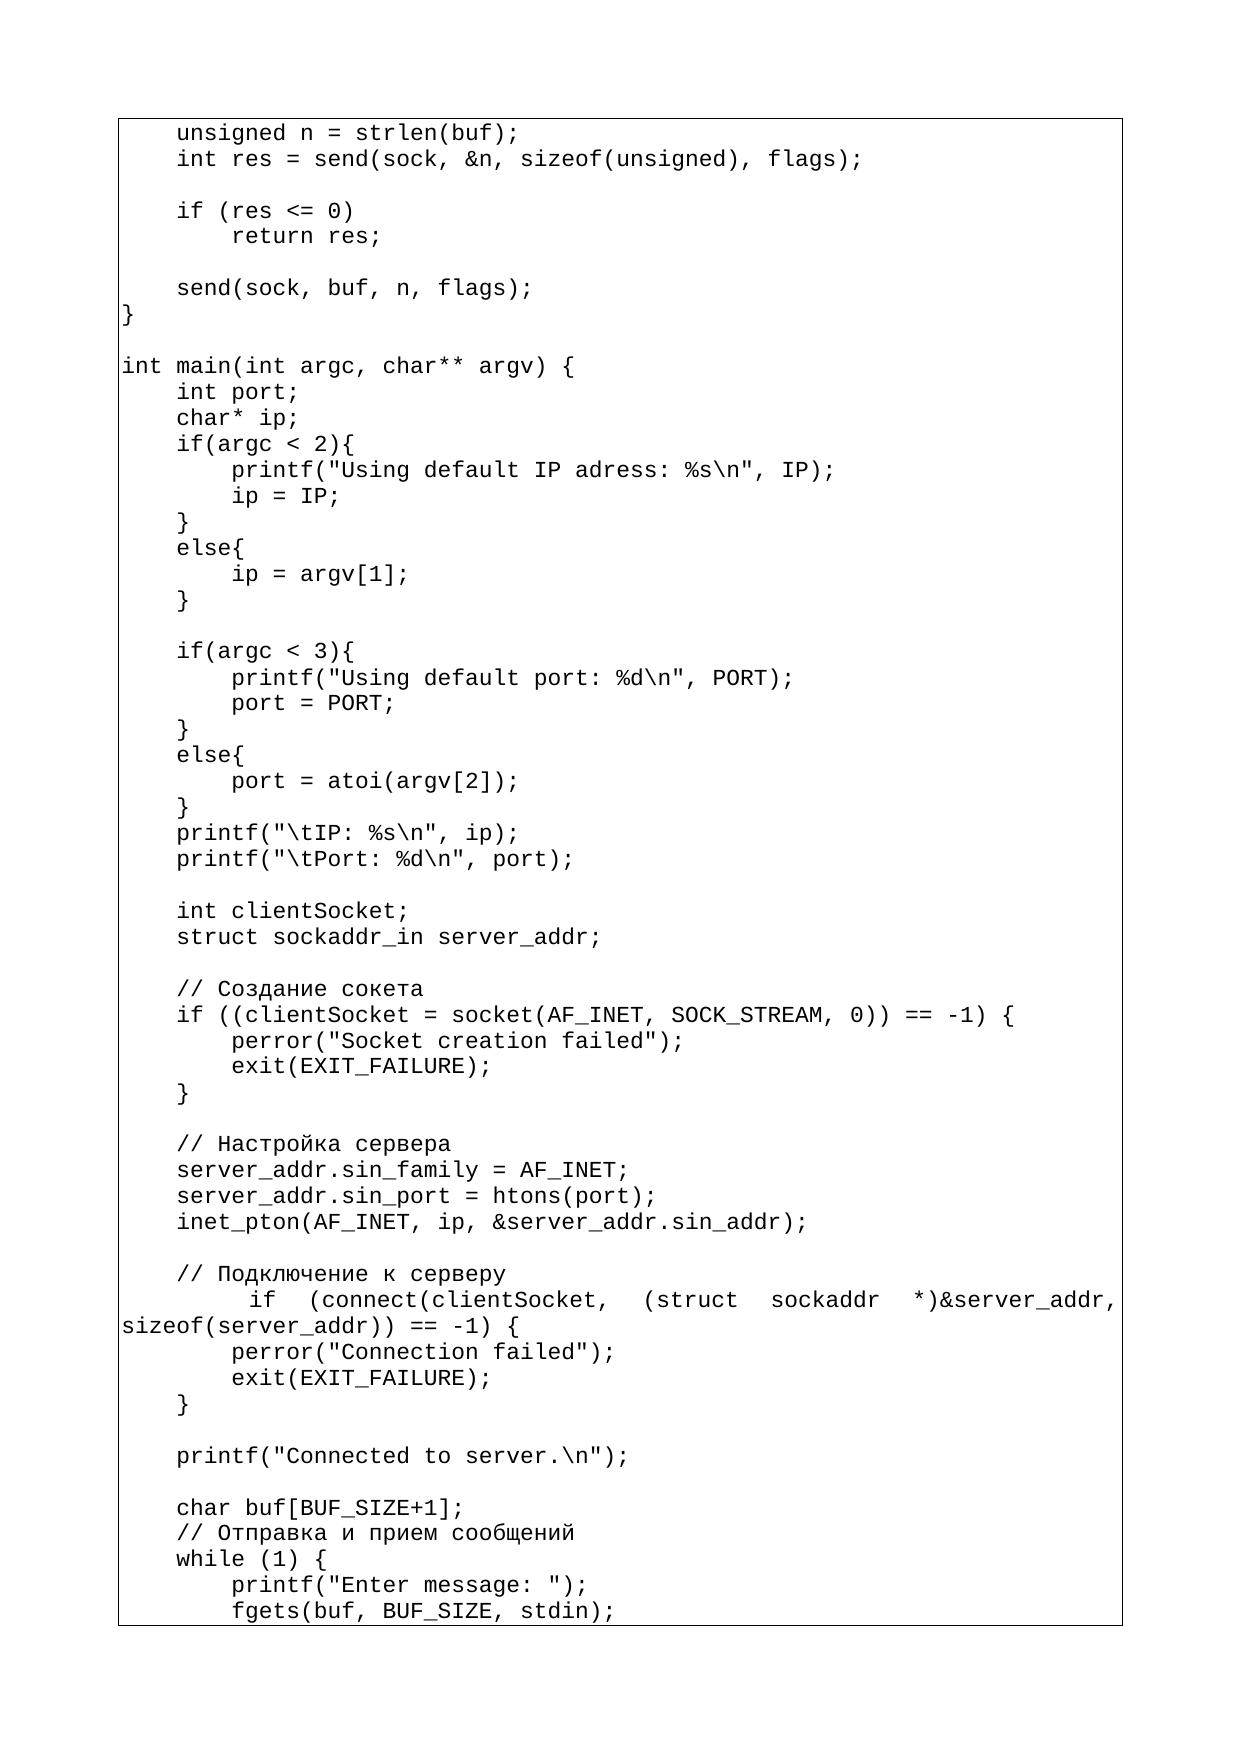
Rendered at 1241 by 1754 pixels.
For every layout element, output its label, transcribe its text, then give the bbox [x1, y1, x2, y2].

text int clientSocket; [119, 896, 1122, 922]
text return res; [119, 222, 1122, 251]
text struct sockaddr_in server_addr; [119, 922, 1122, 951]
text int main(int argc, char** argv) { [119, 352, 1122, 377]
text // Подключение к серверу [119, 1259, 1122, 1285]
text fgets(buf, BUF_SIZE, stdin); [119, 1597, 1122, 1625]
text unsigned n = strlen(buf); [119, 119, 1122, 144]
text } [119, 507, 1122, 533]
text else{ [119, 533, 1122, 559]
text if ((clientSocket = socket(AF_INET, SOCK_STREAM, 0)) == -1) { [119, 1000, 1122, 1026]
text port = PORT; [119, 689, 1122, 715]
text ip = argv[1]; [119, 559, 1122, 585]
text } [119, 792, 1122, 818]
text perror("Socket creation failed"); [119, 1026, 1122, 1052]
text // Настройка сервера [119, 1130, 1122, 1156]
text server_addr.sin_port = htons(port); [119, 1182, 1122, 1207]
text printf("\tPort: %d\n", port); [119, 844, 1122, 873]
text printf("\tIP: %s\n", ip); [119, 818, 1122, 844]
text } [119, 300, 1122, 329]
text if(argc < 2){ [119, 429, 1122, 455]
text port = atoi(argv[2]); [119, 767, 1122, 792]
text printf("Using default IP adress: %s\n", IP); [119, 455, 1122, 481]
text printf("Using default port: %d\n", PORT); [119, 663, 1122, 689]
text int res = send(sock, &n, sizeof(unsigned), flags); [119, 144, 1122, 173]
text } [119, 1078, 1122, 1107]
text if (connect(clientSocket, (struct sockaddr *)&server_addr, sizeof(server_addr)) == -1) { [119, 1285, 1122, 1337]
text exit(EXIT_FAILURE); [119, 1052, 1122, 1078]
text } [119, 1389, 1122, 1418]
text if (res <= 0) [119, 196, 1122, 222]
text // Отправка и прием сообщений [119, 1519, 1122, 1545]
text else{ [119, 741, 1122, 767]
text inet_pton(AF_INET, ip, &server_addr.sin_addr); [119, 1207, 1122, 1236]
text // Создание сокета [119, 974, 1122, 1000]
text char buf[BUF_SIZE+1]; [119, 1493, 1122, 1519]
text int port; [119, 377, 1122, 403]
text if(argc < 3){ [119, 637, 1122, 663]
text printf("Connected to server.\n"); [119, 1441, 1122, 1470]
text send(sock, buf, n, flags); [119, 274, 1122, 300]
text while (1) { [119, 1545, 1122, 1571]
text } [119, 715, 1122, 741]
text perror("Connection failed"); [119, 1337, 1122, 1363]
text printf("Enter message: "); [119, 1571, 1122, 1597]
text server_addr.sin_family = AF_INET; [119, 1156, 1122, 1182]
text ip = IP; [119, 481, 1122, 507]
text exit(EXIT_FAILURE); [119, 1363, 1122, 1389]
text } [119, 585, 1122, 614]
text char* ip; [119, 403, 1122, 429]
